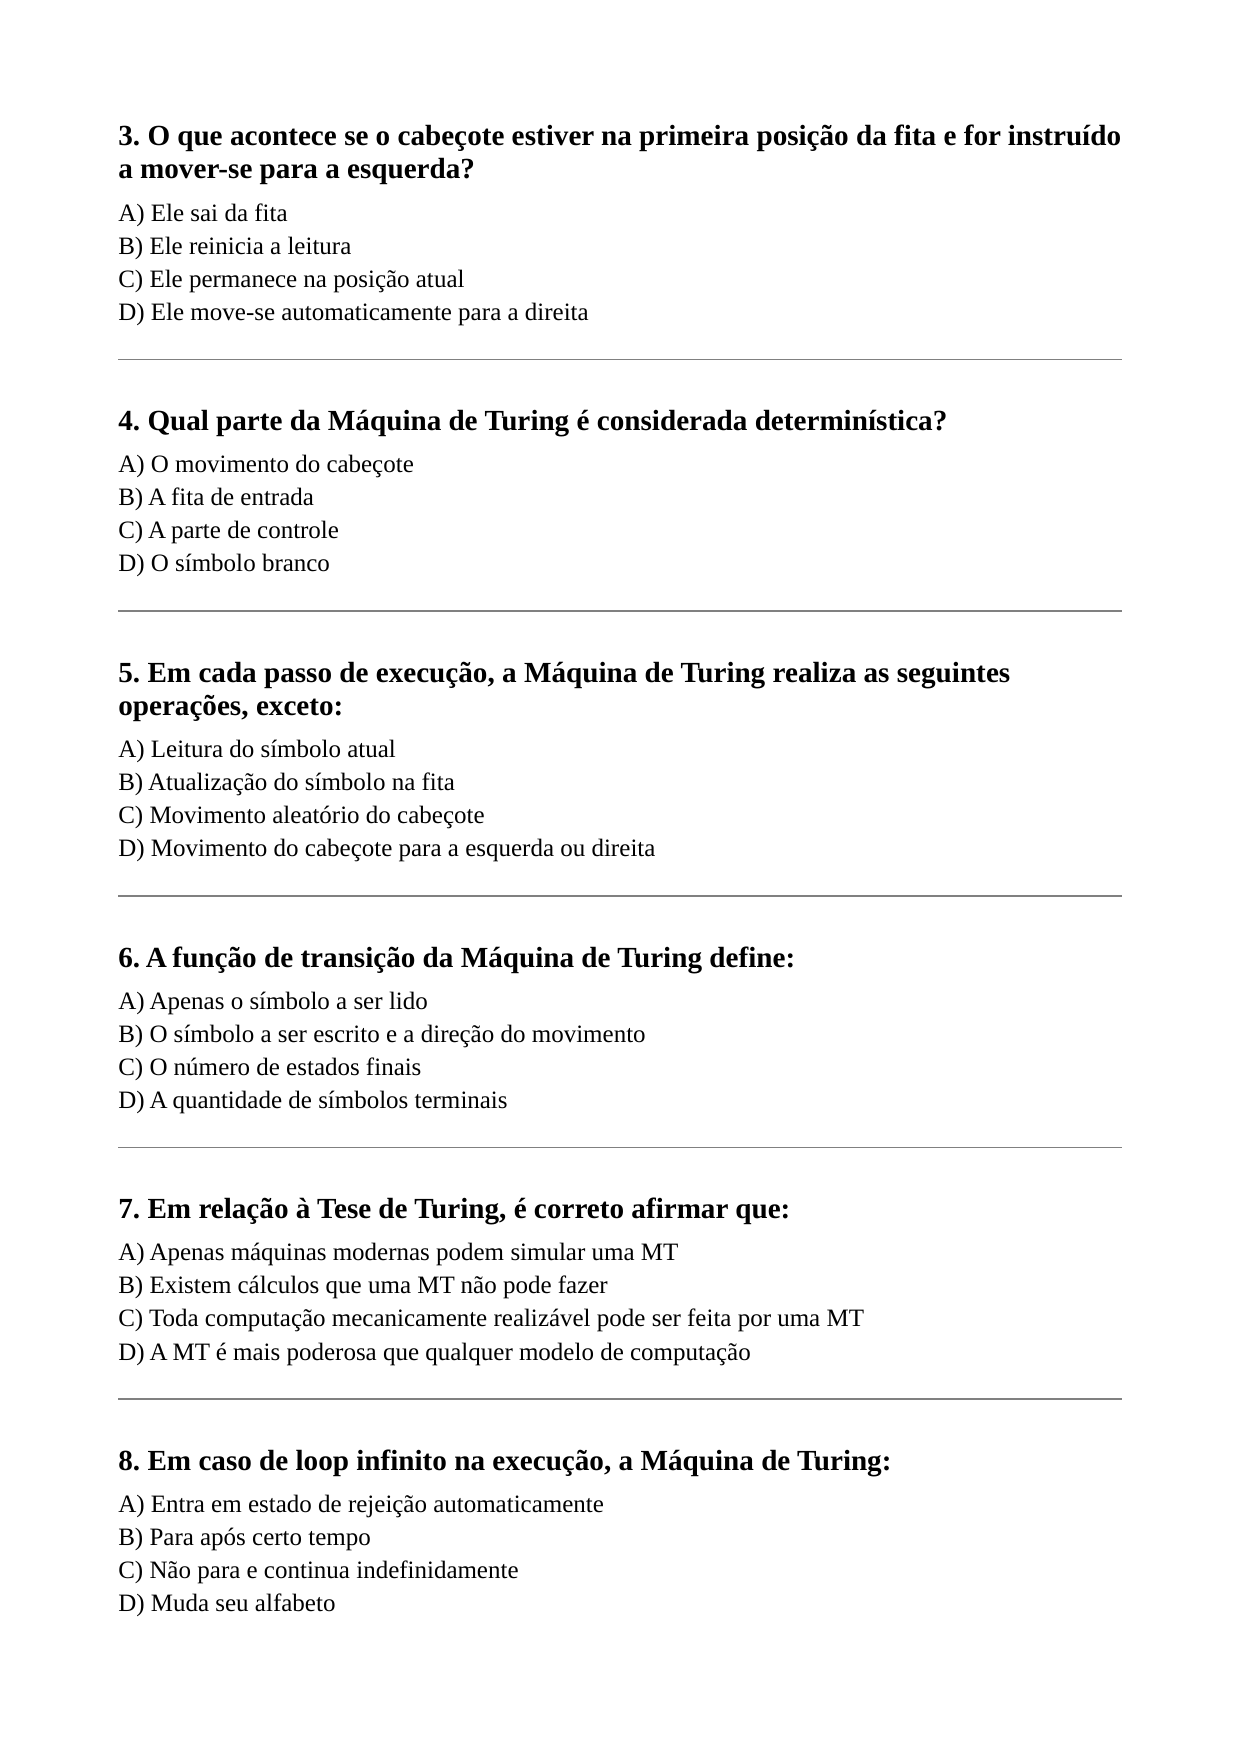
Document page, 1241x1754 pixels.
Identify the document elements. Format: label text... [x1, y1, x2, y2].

text A) Leitura do símbolo atual B) Atualização do símbolo na fita C) Movimento aleatório do cabeçote D) Movimento do cabeçote para a esquerda ou direita [118, 734, 1122, 862]
subtitle 8. Em caso de loop infinito na execução, a Máquina de Turing: [118, 1443, 1122, 1477]
subtitle 6. A função de transição da Máquina de Turing define: [118, 940, 1122, 973]
subtitle 4. Qual parte da Máquina de Turing é considerada determinística? [118, 403, 1122, 437]
text A) Entra em estado de rejeição automaticamente B) Para após certo tempo C) Não para e continua indefinidamente D) Muda seu alfabeto [118, 1489, 1122, 1617]
subtitle 5. Em cada passo de execução, a Máquina de Turing realiza as seguintes operações, exceto: [118, 655, 1122, 722]
text A) Apenas o símbolo a ser lido B) O símbolo a ser escrito e a direção do movimento C) O número de estados finais D) A quantidade de símbolos terminais [118, 986, 1122, 1114]
text A) Ele sai da fita B) Ele reinicia a leitura C) Ele permanece na posição atual D) Ele move-se automaticamente para a direita [118, 198, 1122, 326]
text A) O movimento do cabeçote B) A fita de entrada C) A parte de controle D) O símbolo branco [118, 449, 1122, 577]
subtitle 3. O que acontece se o cabeçote estiver na primeira posição da fita e for instruído a mover-se para a esquerda? [118, 118, 1122, 185]
text A) Apenas máquinas modernas podem simular uma MT B) Existem cálculos que uma MT não pode fazer C) Toda computação mecanicamente realizável pode ser feita por uma MT D) A MT é mais poderosa que qualquer modelo de computação [118, 1237, 1122, 1365]
subtitle 7. Em relação à Tese de Turing, é correto afirmar que: [118, 1191, 1122, 1225]
